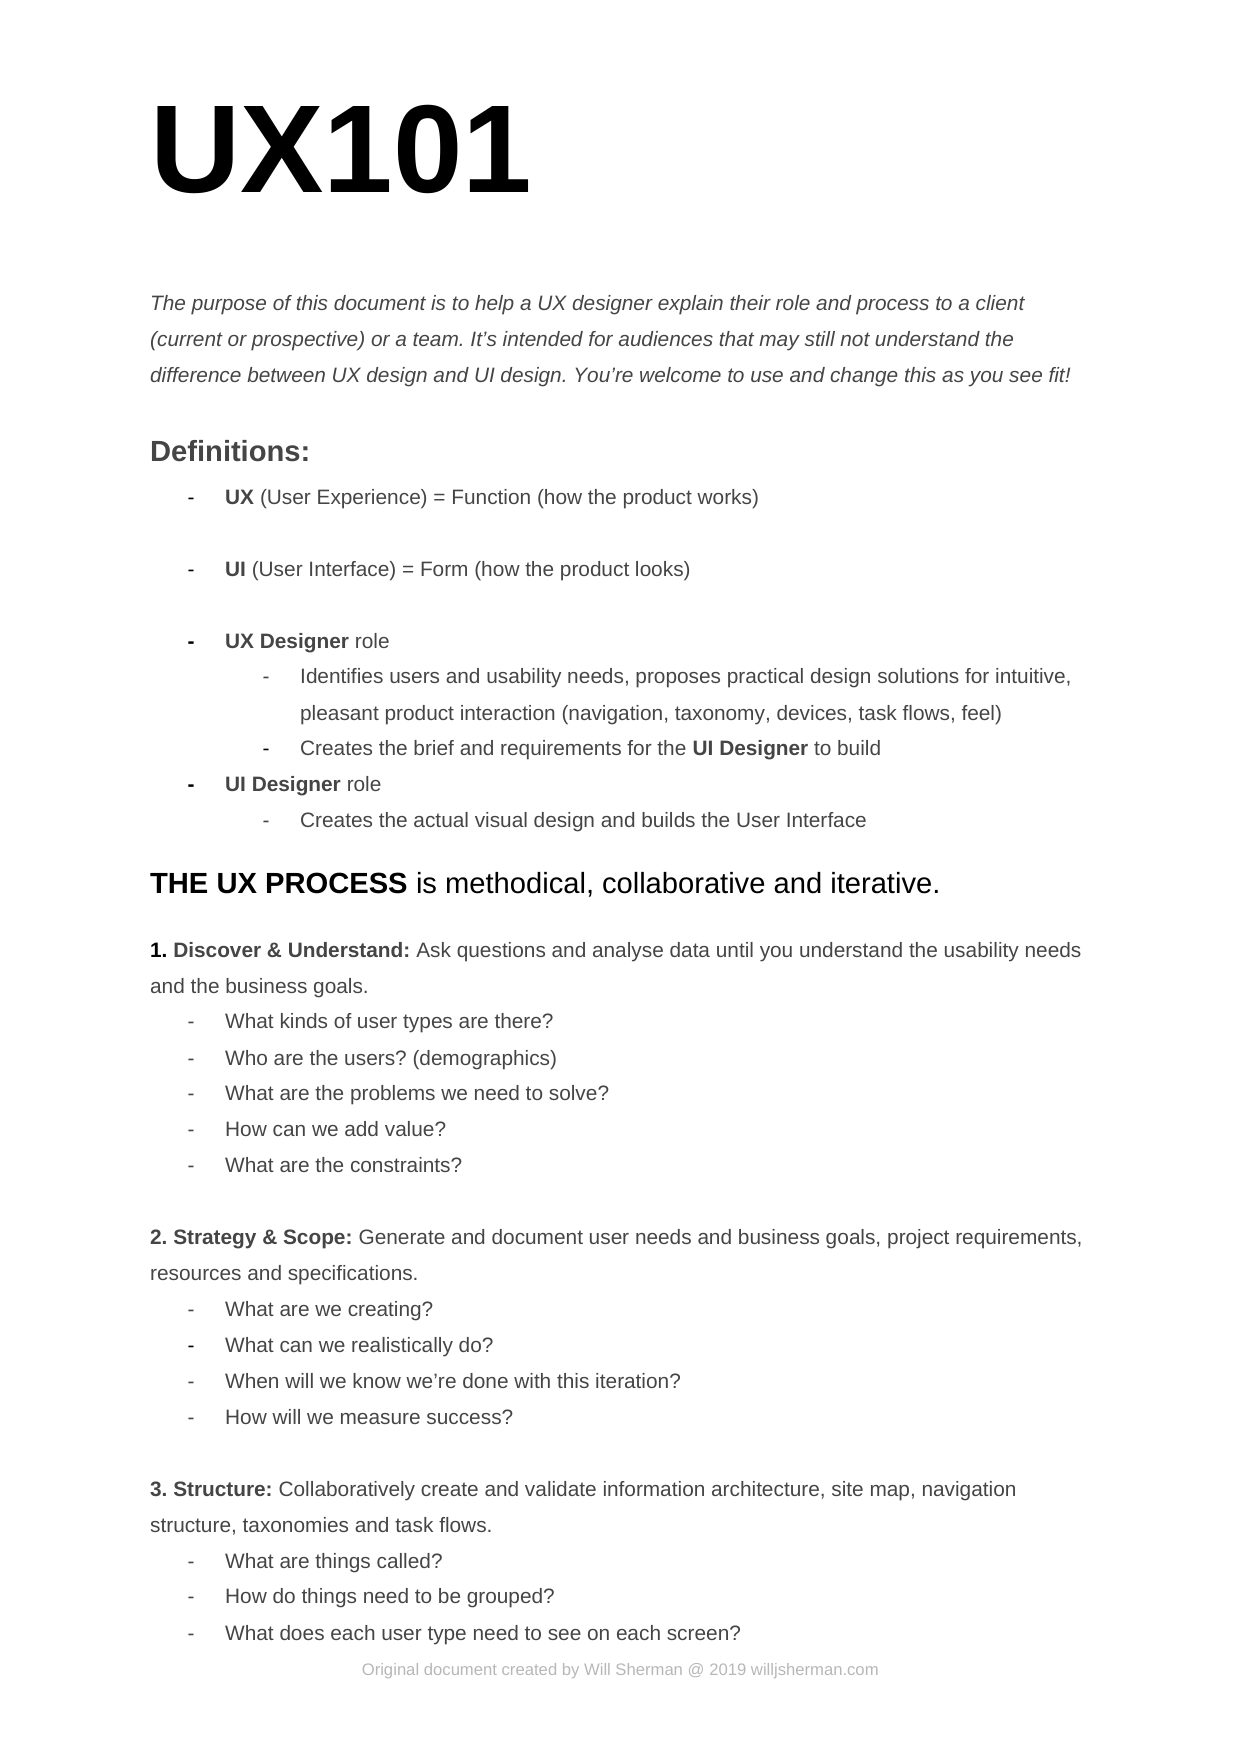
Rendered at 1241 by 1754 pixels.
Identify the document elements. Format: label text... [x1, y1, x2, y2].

list What are things called? [187, 1548, 1090, 1572]
list Creates the brief and requirements for the UI Designer to build [262, 736, 1090, 760]
list UI (User Interface) = Form (how the product looks) [187, 557, 1090, 581]
list What does each user type need to see on each screen? [187, 1620, 1090, 1644]
text 3. Structure: Collaboratively create and validate information architecture, site map, navigation structure, taxonomies and task flows. [150, 1477, 1090, 1536]
text UX101 [150, 75, 1090, 219]
text The purpose of this document is to help a UX designer explain their role and process to a client (current or prospective) or a team. It’s intended for audiences that may still not understand the difference between UX design and UI design. You’re welcome to use and change this as you see fit! [150, 291, 1090, 386]
list What are we creating? [187, 1297, 1090, 1321]
list What are the problems we need to solve? [187, 1081, 1090, 1105]
list What kinds of user types are there? [187, 1009, 1090, 1033]
list Identifies users and usability needs, proposes practical design solutions for intuitive, pleasant product interaction (navigation, taxonomy, devices, task flows, feel) [262, 664, 1090, 724]
text 1. Discover & Understand: Ask questions and analyse data until you understand the usability needs and the business goals. [150, 937, 1090, 997]
list UX Designer role [187, 628, 1090, 652]
list What are the constraints? [187, 1153, 1090, 1177]
list How can we add value? [187, 1117, 1090, 1141]
text THE UX PROCESS is methodical, collaborative and iterative. [150, 866, 1090, 899]
list How will we measure success? [187, 1405, 1090, 1429]
list UI Designer role [187, 772, 1090, 796]
text 2. Strategy & Scope: Generate and document user needs and business goals, project requirements, resources and specifications. [150, 1225, 1090, 1285]
list Creates the actual visual design and builds the User Interface [262, 808, 1090, 832]
list UX (User Experience) = Function (how the product works) [187, 485, 1090, 509]
list When will we know we’re done with this iteration? [187, 1369, 1090, 1393]
list Who are the users? (demographics) [187, 1045, 1090, 1069]
list How do things need to be grouped? [187, 1584, 1090, 1608]
text Definitions: [150, 434, 1090, 468]
list What can we realistically do? [187, 1333, 1090, 1357]
